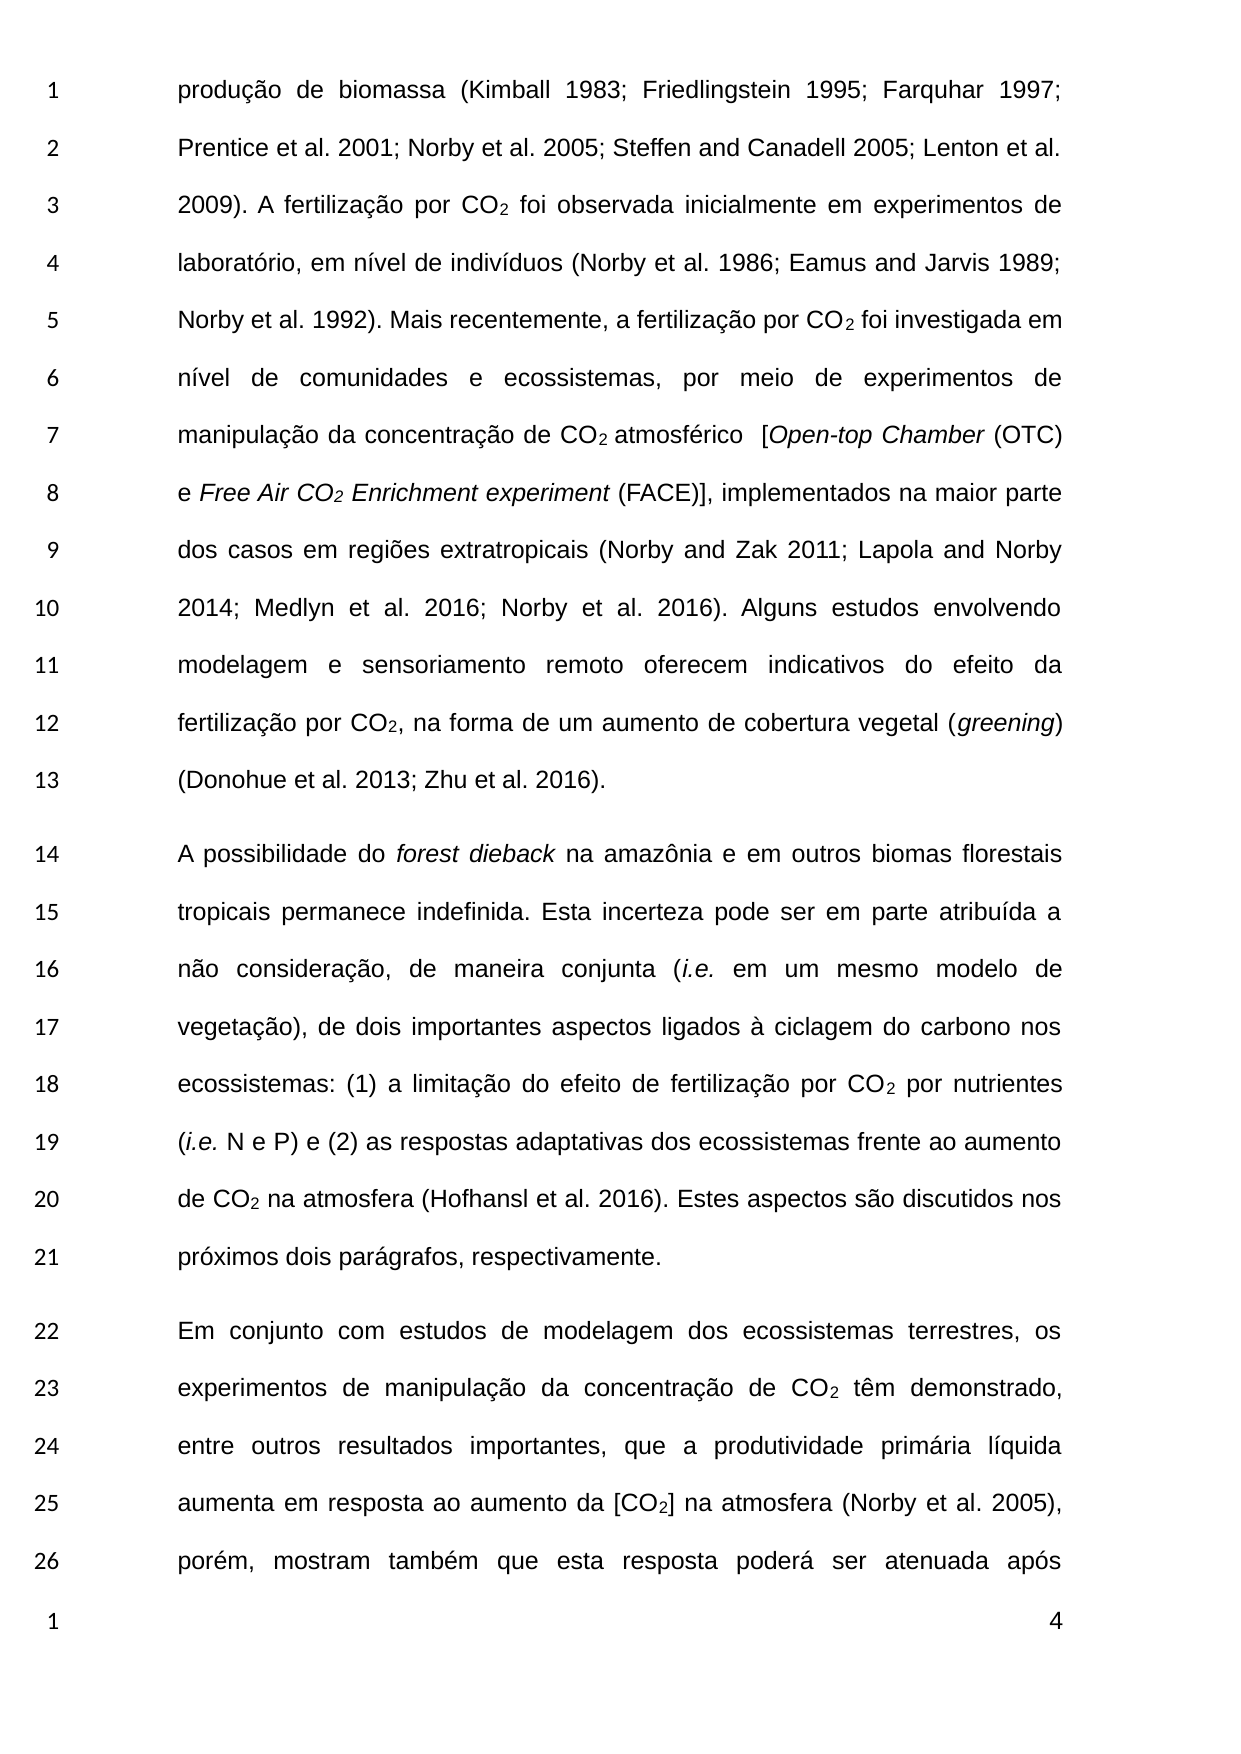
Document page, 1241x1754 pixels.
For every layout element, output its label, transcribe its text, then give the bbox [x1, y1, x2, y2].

text produção de biomassa (Kimball 1983; Friedlingstein 1995; Farquhar 1997; Prentice et al. 2001; Norby et al. 2005; Steffen and Canadell 2005; Lenton et al. 2009). A fertilização por CO2 foi observada inicialmente em experimentos de laboratório, em nível de indivíduos (Norby et al. 1986; Eamus and Jarvis 1989; Norby et al. 1992). Mais recentemente, a fertilização por CO2 foi investigada em nível de comunidades e ecossistemas, por meio de experimentos de manipulação da concentração de CO2 atmosférico [Open-top Chamber (OTC) e Free Air CO2 Enrichment experiment (FACE)], implementados na maior parte dos casos em regiões extratropicais (Norby and Zak 2011; Lapola and Norby 2014; Medlyn et al. 2016; Norby et al. 2016). Alguns estudos envolvendo modelagem e sensoriamento remoto oferecem indicativos do efeito da fertilização por CO2, na forma de um aumento de cobertura vegetal (greening) (Donohue et al. 2013; Zhu et al. 2016). [177, 75, 1063, 794]
text A possibilidade do forest dieback na amazônia e em outros biomas florestais tropicais permanece indefinida. Esta incerteza pode ser em parte atribuída a não consideração, de maneira conjunta (i.e. em um mesmo modelo de vegetação), de dois importantes aspectos ligados à ciclagem do carbono nos ecossistemas: (1) a limitação do efeito de fertilização por CO2 por nutrientes (i.e. N e P) e (2) as respostas adaptativas dos ecossistemas frente ao aumento de CO2 na atmosfera (Hofhansl et al. 2016). Estes aspectos são discutidos nos próximos dois parágrafos, respectivamente. [177, 839, 1063, 1270]
text Em conjunto com estudos de modelagem dos ecossistemas terrestres, os experimentos de manipulação da concentração de CO2 têm demonstrado, entre outros resultados importantes, que a produtividade primária líquida aumenta em resposta ao aumento da [CO2] na atmosfera (Norby et al. 2005), porém, mostram também que esta resposta poderá ser atenuada após [177, 1316, 1063, 1574]
